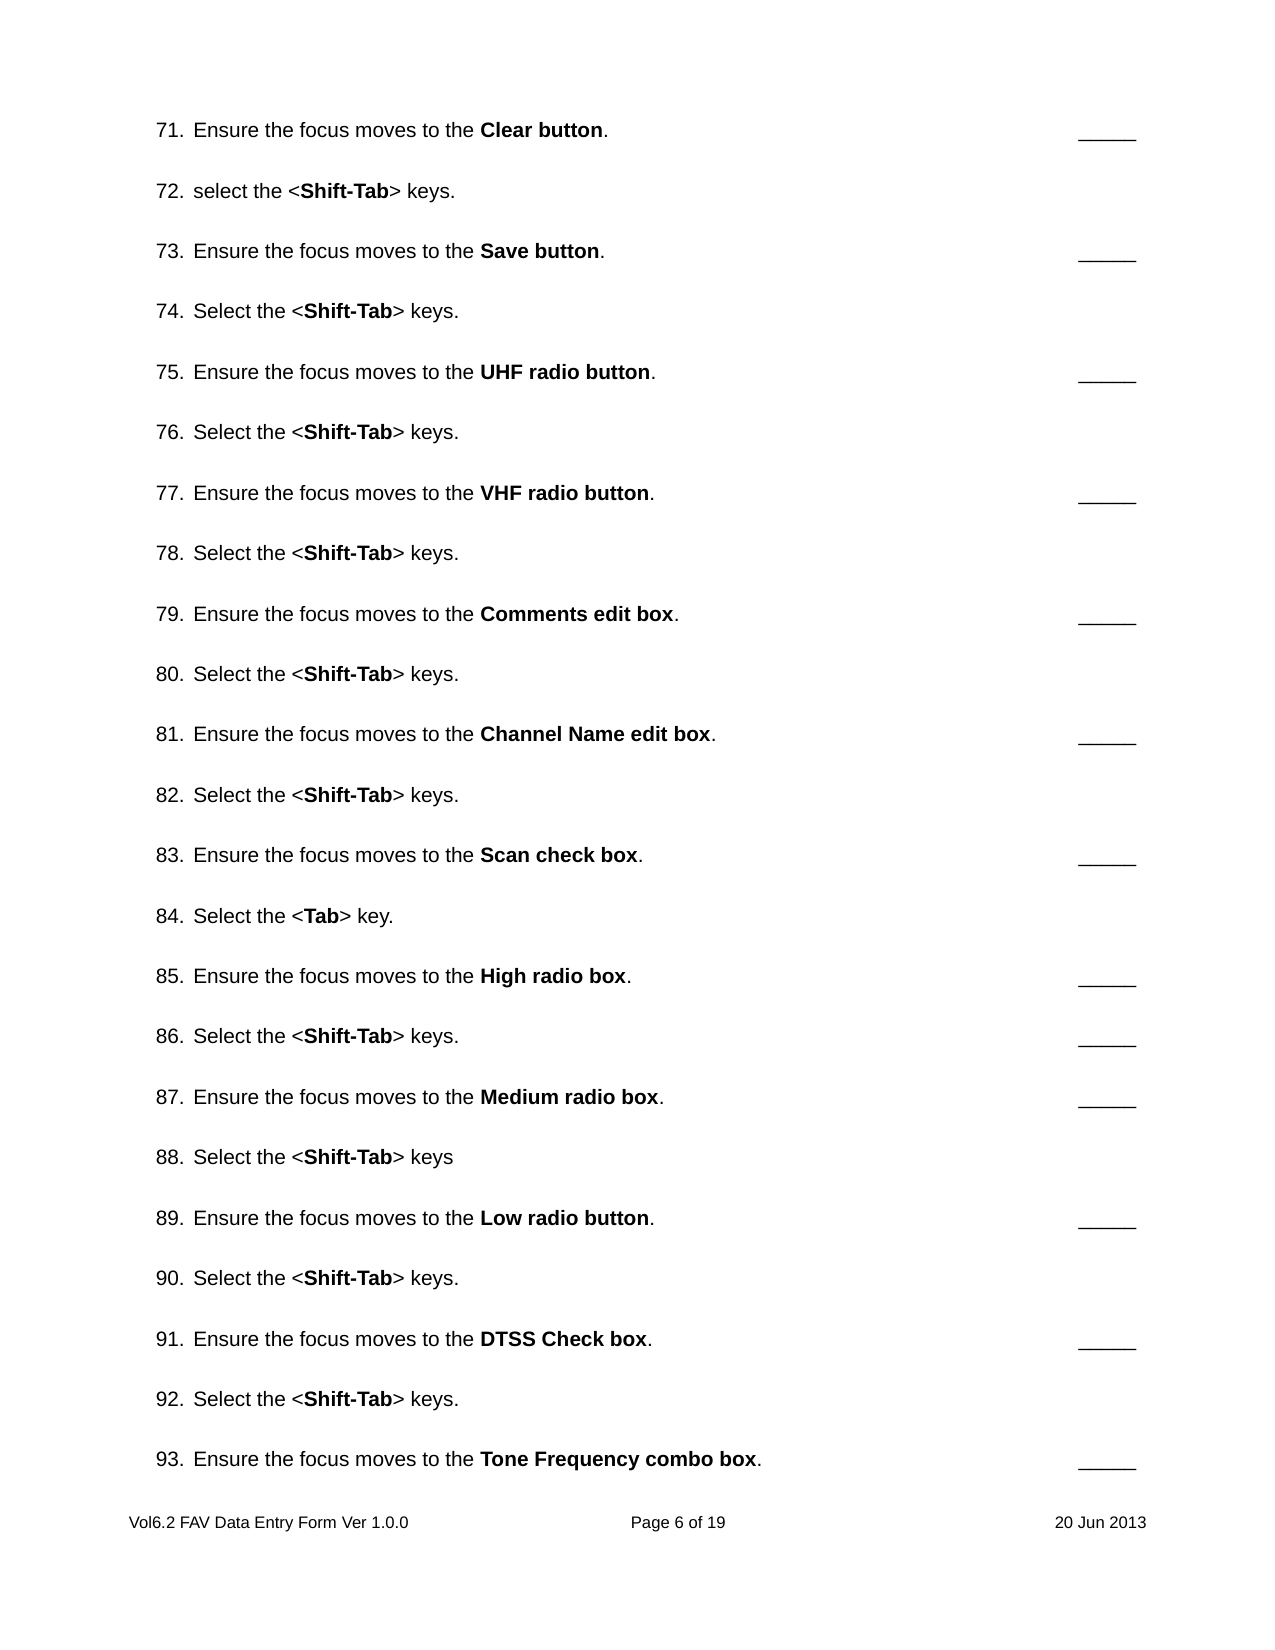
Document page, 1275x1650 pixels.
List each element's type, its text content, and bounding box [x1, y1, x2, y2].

list Ensure the focus moves to the Tone Frequency combo box. _____ [156, 1447, 1157, 1471]
list select the <Shift-Tab> keys. [156, 178, 1157, 226]
list Select the <Shift-Tab> keys [156, 1145, 1157, 1193]
list Ensure the focus moves to the High radio box. _____ [156, 964, 1157, 1012]
list Select the <Shift-Tab> keys. [156, 541, 1157, 589]
list Ensure the focus moves to the Clear button. _____ [156, 118, 1157, 166]
list Ensure the focus moves to the Low radio button. _____ [156, 1206, 1157, 1253]
list Select the <Shift-Tab> keys. [156, 1266, 1157, 1314]
list Select the <Shift-Tab> keys. [156, 783, 1157, 831]
list Ensure the focus moves to the UHF radio button. _____ [156, 360, 1157, 408]
list Select the <Tab> key. [156, 903, 1157, 951]
list Ensure the focus moves to the DTSS Check box. _____ [156, 1326, 1157, 1374]
list Ensure the focus moves to the Comments edit box. _____ [156, 601, 1157, 649]
list Select the <Shift-Tab> keys. [156, 1387, 1157, 1435]
list Ensure the focus moves to the VHF radio button. _____ [156, 481, 1157, 528]
list Ensure the focus moves to the Channel Name edit box. _____ [156, 722, 1157, 770]
list Ensure the focus moves to the Medium radio box. _____ [156, 1085, 1157, 1133]
list Ensure the focus moves to the Scan check box. _____ [156, 843, 1157, 891]
list Select the <Shift-Tab> keys. [156, 299, 1157, 347]
list Select the <Shift-Tab> keys. _____ [156, 1024, 1157, 1072]
list Ensure the focus moves to the Save button. _____ [156, 239, 1157, 287]
list Select the <Shift-Tab> keys. [156, 662, 1157, 710]
list Select the <Shift-Tab> keys. [156, 420, 1157, 468]
